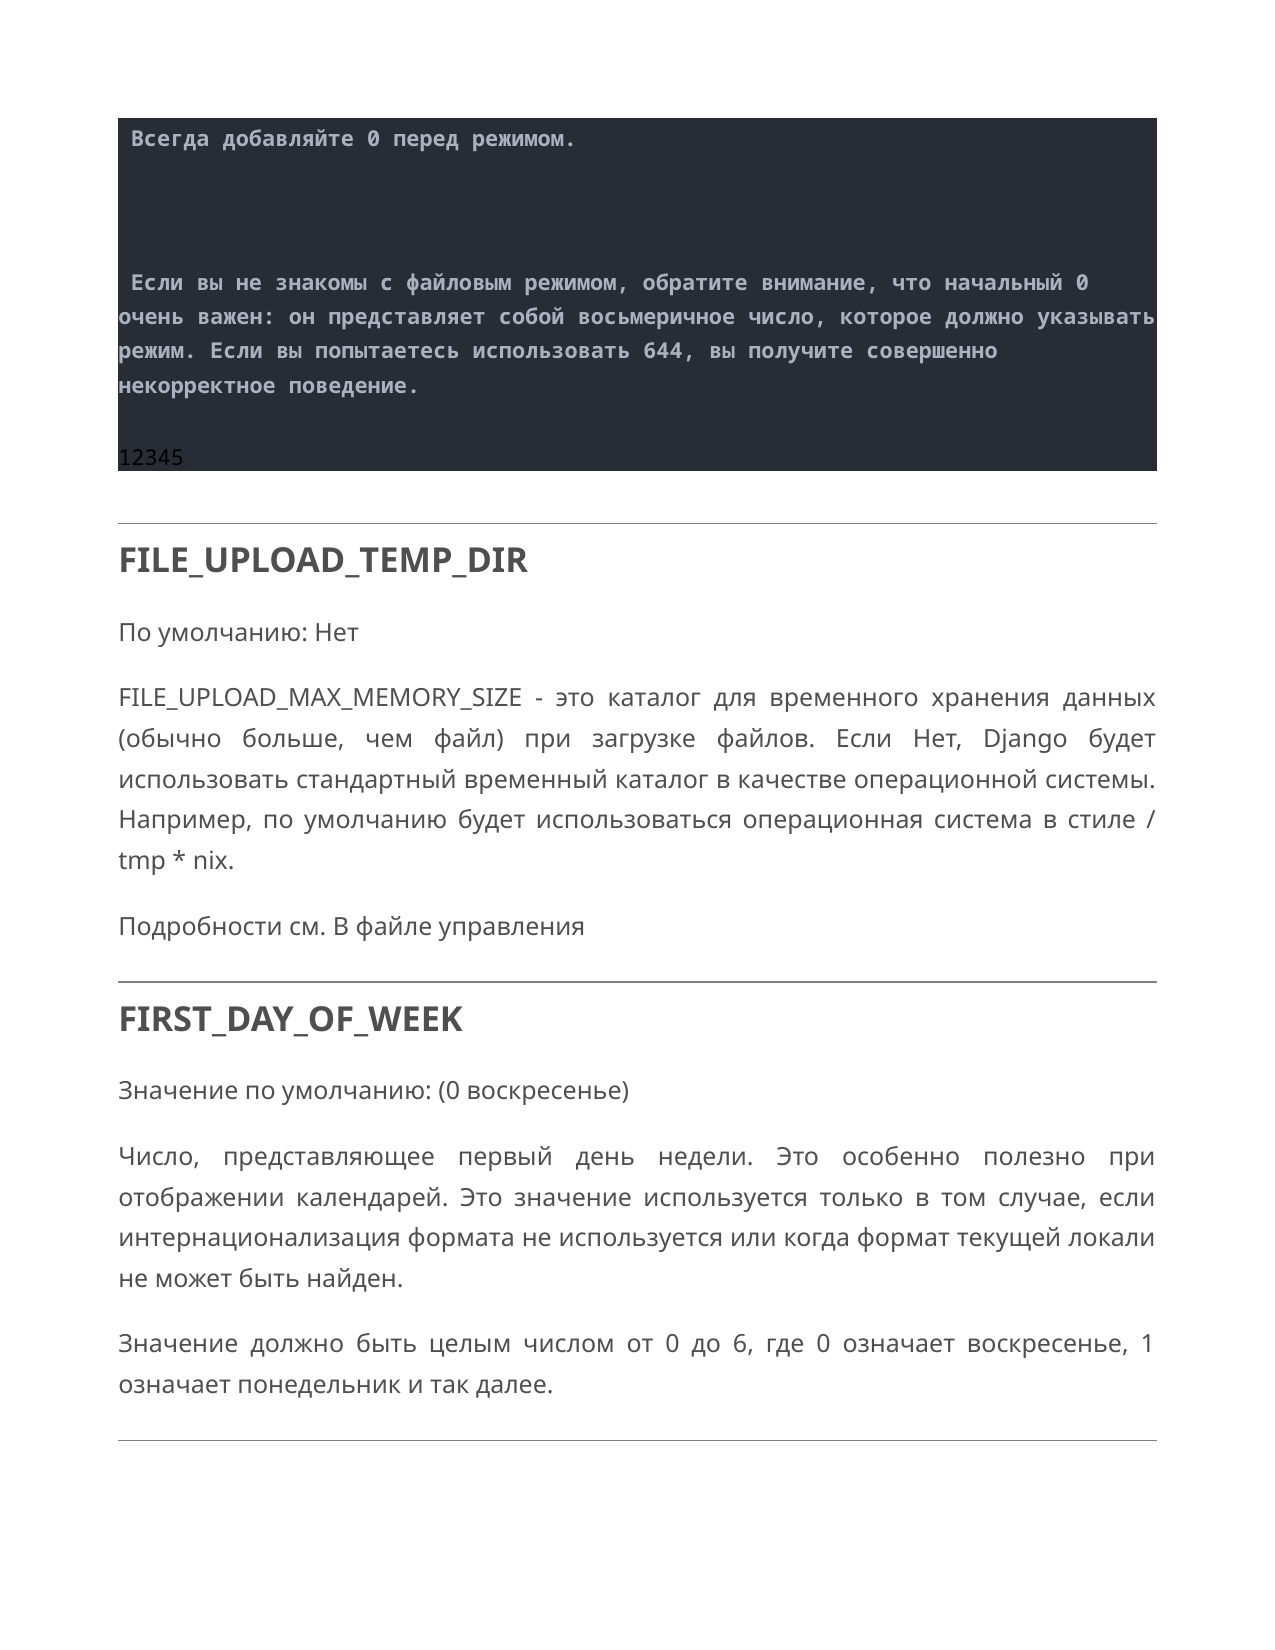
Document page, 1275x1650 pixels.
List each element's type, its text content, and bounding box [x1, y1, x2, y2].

text FILE_UPLOAD_MAX_MEMORY_SIZE - это каталог для временного хранения данных (обычно больше, чем файл) при загрузке файлов. Если Нет, Django будет использовать стандартный временный каталог в качестве операционной системы. Например, по умолчанию будет использоваться операционная система в стиле / tmp * nix. [118, 673, 1157, 877]
text По умолчанию: Нет [118, 608, 1157, 648]
text Подробности см. В файле управления [118, 902, 1157, 942]
subtitle FIRST_DAY_OF_WEEK [118, 994, 1157, 1041]
text Всегда добавляйте 0 перед режимом. [118, 118, 1157, 152]
text 12345 [118, 437, 1157, 471]
text Число, представляющее первый день недели. Это особенно полезно при отображении календарей. Это значение используется только в том случае, если интернационализация формата не используется или когда формат текущей локали не может быть найден. [118, 1132, 1157, 1294]
subtitle FILE_UPLOAD_TEMP_DIR [118, 536, 1157, 583]
text Значение должно быть целым числом от 0 до 6, где 0 означает воскресенье, 1 означает понедельник и так далее. [118, 1319, 1157, 1401]
text Значение по умолчанию: (0 воскресенье) [118, 1066, 1157, 1107]
text Если вы не знакомы с файловым режимом, обратите внимание, что начальный 0 очень важен: он представляет собой восьмеричное число, которое должно указывать режим. Если вы попытаетесь использовать 644, вы получите совершенно некорректное поведение. [118, 262, 1157, 399]
